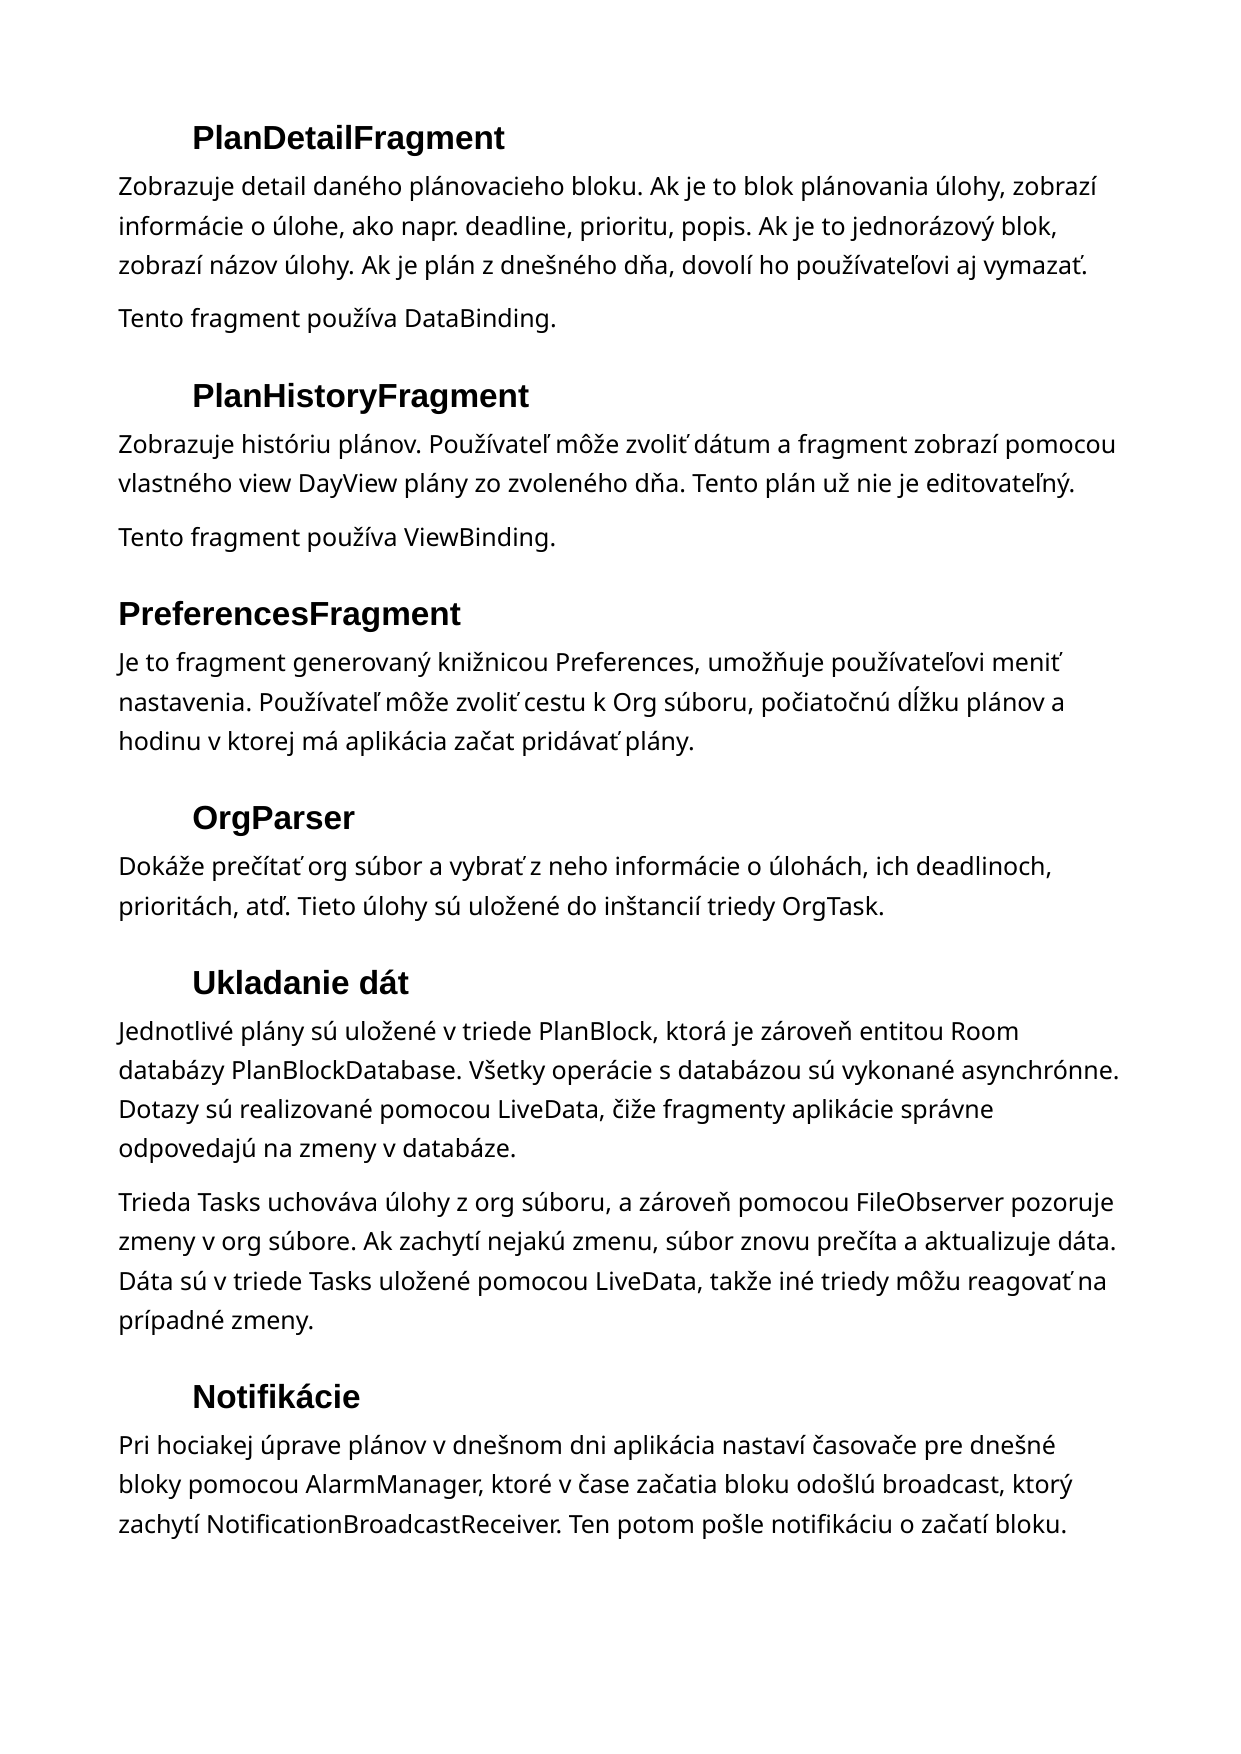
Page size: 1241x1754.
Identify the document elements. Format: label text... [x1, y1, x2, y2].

text Tento fragment používa ViewBinding. [118, 519, 1122, 554]
text Pri hociakej úprave plánov v dnešnom dni aplikácia nastaví časovače pre dnešné bloky pomocou AlarmManager, ktoré v čase začatia bloku odošlú broadcast, ktorý zachytí NotificationBroadcastReceiver. Ten potom pošle notifikáciu o začatí bloku. [118, 1428, 1122, 1540]
subtitle Ukladanie dát [118, 963, 1122, 1001]
text Zobrazuje detail daného plánovacieho bloku. Ak je to blok plánovania úlohy, zobrazí informácie o úlohe, ako napr. deadline, prioritu, popis. Ak je to jednorázový blok, zobrazí názov úlohy. Ak je plán z dnešného dňa, dovolí ho používateľovi aj vymazať. [118, 169, 1122, 281]
text Tento fragment používa DataBinding. [118, 301, 1122, 335]
subtitle OrgParser [118, 798, 1122, 836]
subtitle PlanHistoryFragment [118, 376, 1122, 414]
text Je to fragment generovaný knižnicou Preferences, umožňuje používateľovi meniť nastavenia. Používateľ môže zvoliť cestu k Org súboru, počiatočnú dĺžku plánov a hodinu v ktorej má aplikácia začat pridávať plány. [118, 645, 1122, 757]
subtitle PreferencesFragment [118, 594, 1122, 633]
subtitle Notifikácie [118, 1377, 1122, 1415]
text Trieda Tasks uchováva úlohy z org súboru, a zároveň pomocou FileObserver pozoruje zmeny v org súbore. Ak zachytí nejakú zmenu, súbor znovu prečíta a aktualizuje dáta. Dáta sú v triede Tasks uložené pomocou LiveData, takže iné triedy môžu reagovať na prípadné zmeny. [118, 1185, 1122, 1336]
text Jednotlivé plány sú uložené v triede PlanBlock, ktorá je zároveň entitou Room databázy PlanBlockDatabase. Všetky operácie s databázou sú vykonané asynchrónne. Dotazy sú realizované pomocou LiveData, čiže fragmenty aplikácie správne odpovedajú na zmeny v databáze. [118, 1014, 1122, 1165]
text Zobrazuje históriu plánov. Používateľ môže zvoliť dátum a fragment zobrazí pomocou vlastného view DayView plány zo zvoleného dňa. Tento plán už nie je editovateľný. [118, 427, 1122, 500]
text Dokáže prečítať org súbor a vybrať z neho informácie o úlohách, ich deadlinoch, prioritách, atď. Tieto úlohy sú uložené do inštancií triedy OrgTask. [118, 849, 1122, 922]
subtitle PlanDetailFragment [118, 118, 1122, 157]
